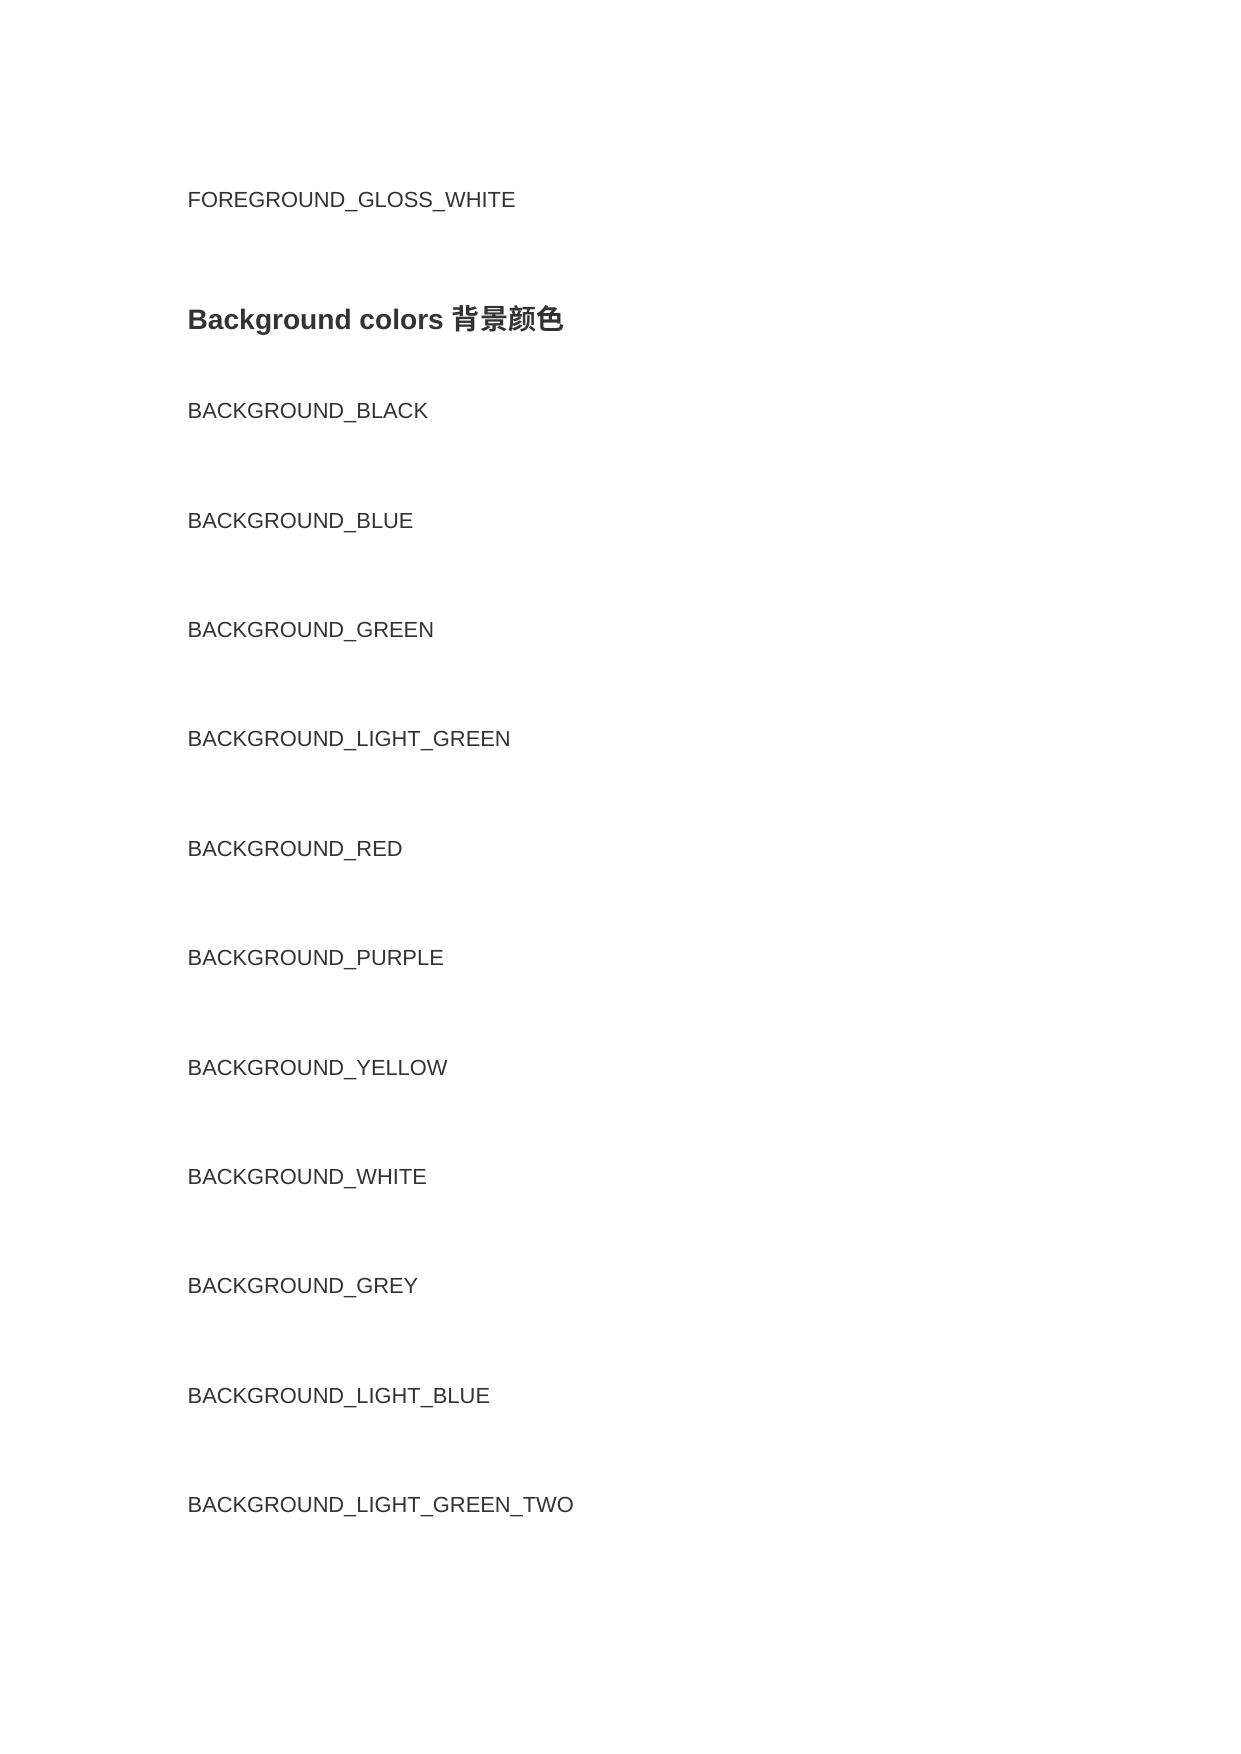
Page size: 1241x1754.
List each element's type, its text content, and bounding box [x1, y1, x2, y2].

text BACKGROUND_RED [187, 807, 1053, 869]
text Background colors 背景颜色 [187, 275, 1053, 338]
text BACKGROUND_BLUE [187, 478, 1053, 541]
text BACKGROUND_LIGHT_GREEN [187, 697, 1053, 760]
text BACKGROUND_GREEN [187, 588, 1053, 650]
text FOREGROUND_GLOSS_WHITE [187, 158, 1053, 221]
text BACKGROUND_LIGHT_BLUE [187, 1353, 1053, 1416]
text BACKGROUND_GREY [187, 1244, 1053, 1307]
text BACKGROUND_WHITE [187, 1135, 1053, 1197]
text BACKGROUND_BLACK [187, 369, 1053, 432]
text BACKGROUND_PURPLE [187, 916, 1053, 978]
text BACKGROUND_LIGHT_GREEN_TWO [187, 1463, 1053, 1525]
text BACKGROUND_YELLOW [187, 1025, 1053, 1088]
